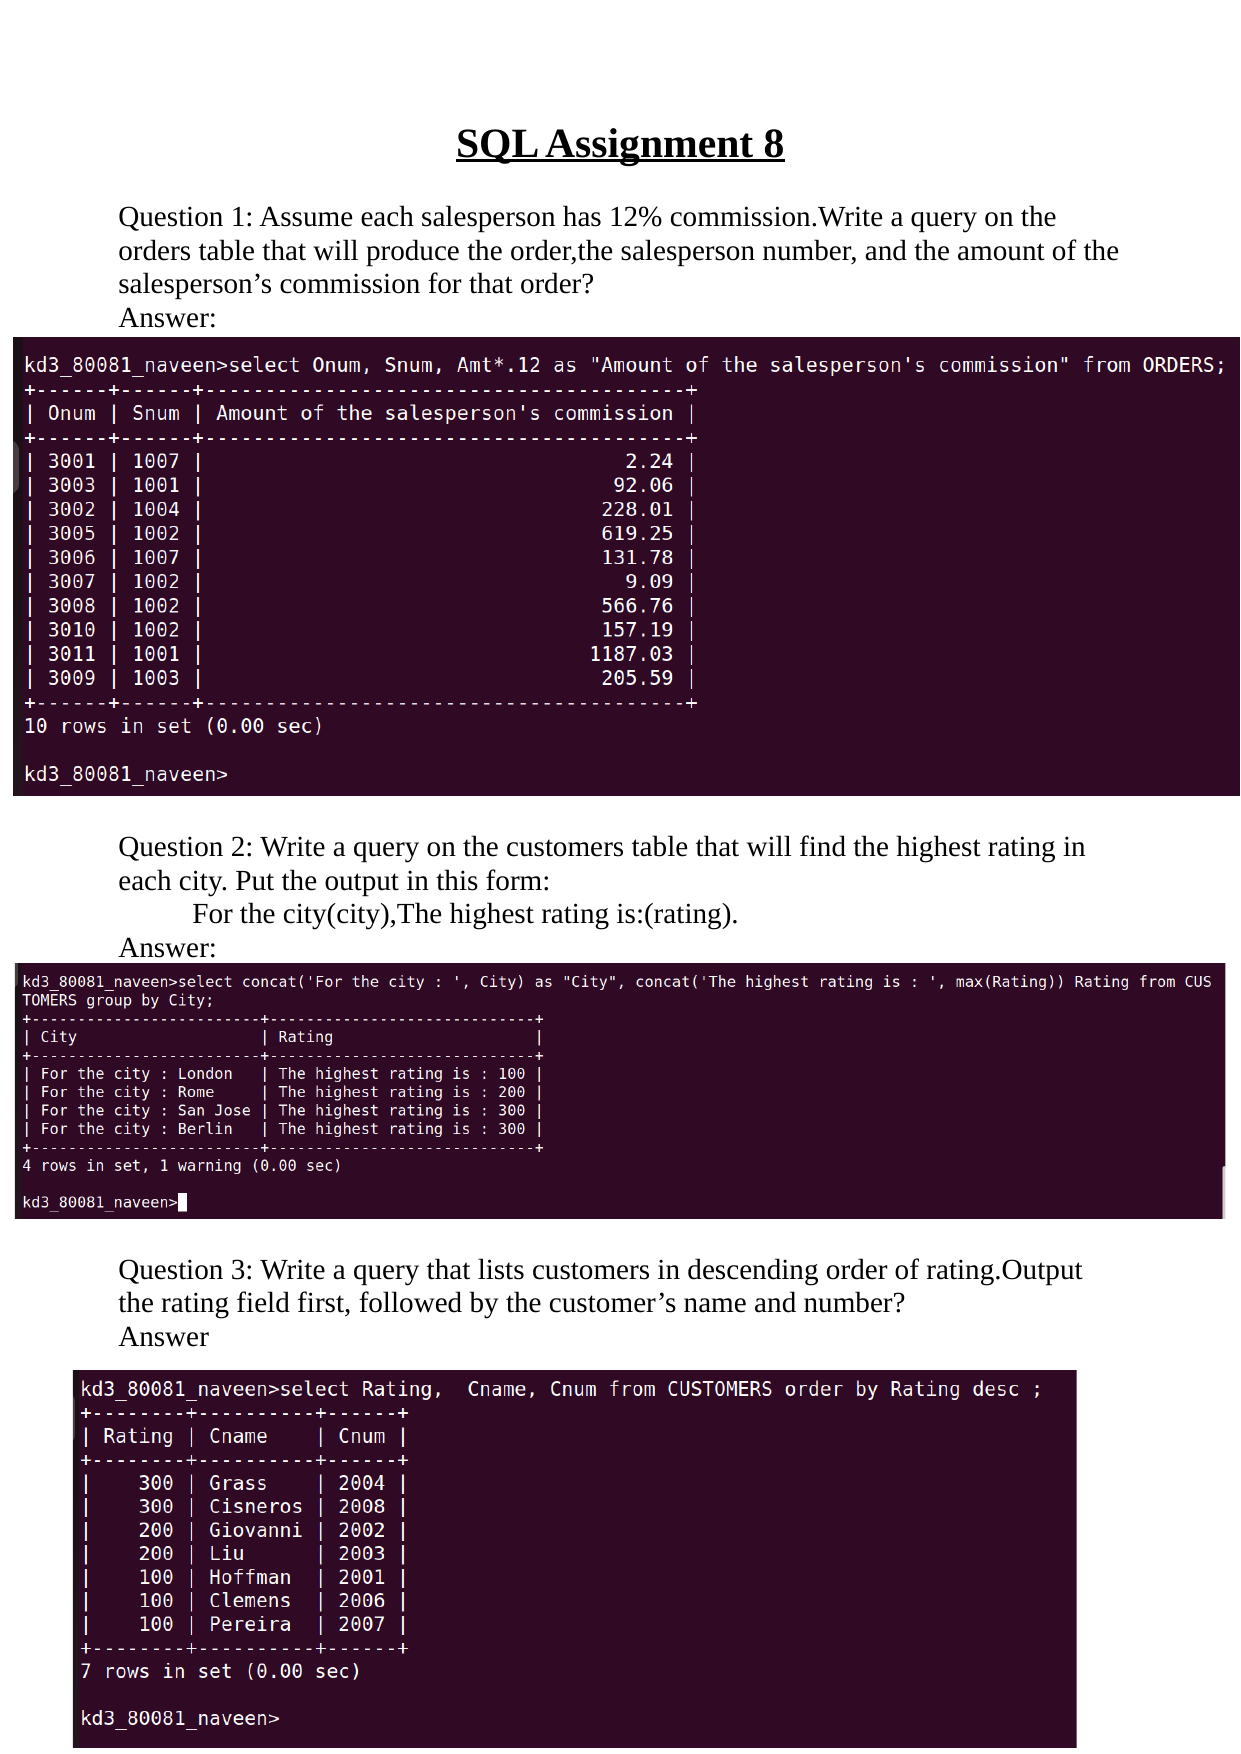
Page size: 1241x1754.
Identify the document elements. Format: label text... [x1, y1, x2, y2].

picture [72, 1370, 1077, 1748]
text Question 3: Write a query that lists customers in descending order of rating.Output the rating field first, followed by the customer’s name and number? [118, 1252, 1122, 1319]
text Answer [118, 1319, 1122, 1352]
text Question 1: Assume each salesperson has 12% commission.Write a query on the orders table that will produce the order,the salesperson number, and the amount of the salesperson’s commission for that order? [118, 199, 1122, 300]
text Question 2: Write a query on the customers table that will find the highest rating in each city. Put the output in this form: [118, 829, 1122, 897]
text SQL Assignment 8 [118, 118, 1122, 166]
text Answer: [118, 300, 1122, 334]
picture [13, 337, 1240, 796]
text For the city(city),The highest rating is:(rating). [118, 897, 1122, 930]
picture [14, 963, 1226, 1219]
text Answer: [118, 930, 1122, 963]
